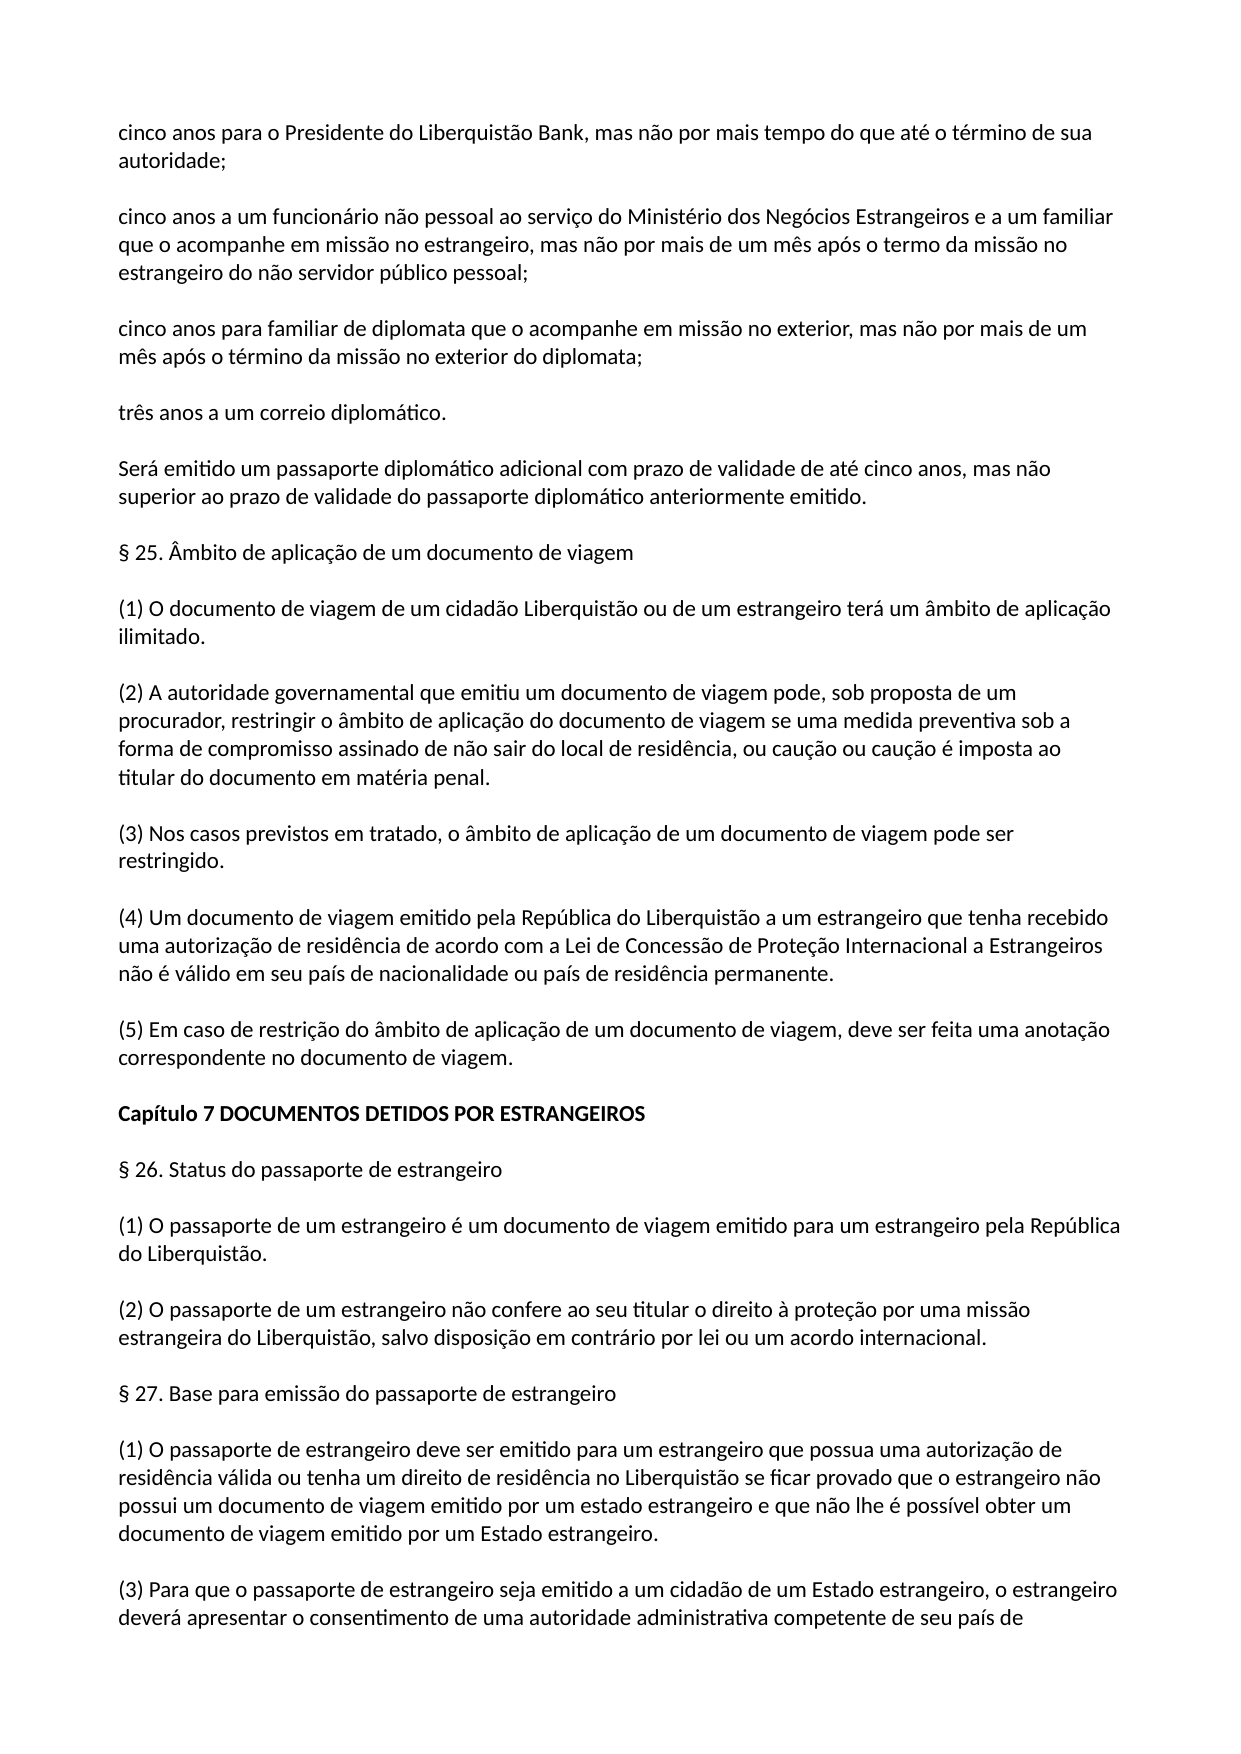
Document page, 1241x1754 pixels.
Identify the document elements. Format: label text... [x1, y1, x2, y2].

text (3) Nos casos previstos em tratado, o âmbito de aplicação de um documento de viagem pode ser restringido. [118, 819, 1122, 875]
text (1) O documento de viagem de um cidadão Liberquistão ou de um estrangeiro terá um âmbito de aplicação ilimitado. [118, 594, 1122, 651]
text § 27. Base para emissão do passaporte de estrangeiro [118, 1379, 1122, 1407]
text (4) Um documento de viagem emitido pela República do Liberquistão a um estrangeiro que tenha recebido uma autorização de residência de acordo com a Lei de Concessão de Proteção Internacional a Estrangeiros não é válido em seu país de nacionalidade ou país de residência permanente. [118, 903, 1122, 987]
text (5) Em caso de restrição do âmbito de aplicação de um documento de viagem, deve ser feita uma anotação correspondente no documento de viagem. [118, 1015, 1122, 1071]
text Capítulo 7 DOCUMENTOS DETIDOS POR ESTRANGEIROS [118, 1099, 1122, 1127]
text (1) O passaporte de um estrangeiro é um documento de viagem emitido para um estrangeiro pela República do Liberquistão. [118, 1211, 1122, 1267]
text (2) A autoridade governamental que emitiu um documento de viagem pode, sob proposta de um procurador, restringir o âmbito de aplicação do documento de viagem se uma medida preventiva sob a forma de compromisso assinado de não sair do local de residência, ou caução ou caução é imposta ao titular do documento em matéria penal. [118, 678, 1122, 791]
text (1) O passaporte de estrangeiro deve ser emitido para um estrangeiro que possua uma autorização de residência válida ou tenha um direito de residência no Liberquistão se ficar provado que o estrangeiro não possui um documento de viagem emitido por um estado estrangeiro e que não lhe é possível obter um documento de viagem emitido por um Estado estrangeiro. [118, 1435, 1122, 1547]
text (2) O passaporte de um estrangeiro não confere ao seu titular o direito à proteção por uma missão estrangeira do Liberquistão, salvo disposição em contrário por lei ou um acordo internacional. [118, 1295, 1122, 1351]
text três anos a um correio diplomático. [118, 398, 1122, 426]
text cinco anos a um funcionário não pessoal ao serviço do Ministério dos Negócios Estrangeiros e a um familiar que o acompanhe em missão no estrangeiro, mas não por mais de um mês após o termo da missão no estrangeiro do não servidor público pessoal; [118, 202, 1122, 286]
text § 25. Âmbito de aplicação de um documento de viagem [118, 538, 1122, 566]
text § 26. Status do passaporte de estrangeiro [118, 1155, 1122, 1183]
text cinco anos para familiar de diplomata que o acompanhe em missão no exterior, mas não por mais de um mês após o término da missão no exterior do diplomata; [118, 314, 1122, 370]
text Será emitido um passaporte diplomático adicional com prazo de validade de até cinco anos, mas não superior ao prazo de validade do passaporte diplomático anteriormente emitido. [118, 454, 1122, 510]
text (3) Para que o passaporte de estrangeiro seja emitido a um cidadão de um Estado estrangeiro, o estrangeiro deverá apresentar o consentimento de uma autoridade administrativa competente de seu país de [118, 1575, 1122, 1631]
text cinco anos para o Presidente do Liberquistão Bank, mas não por mais tempo do que até o término de sua autoridade; [118, 118, 1122, 174]
